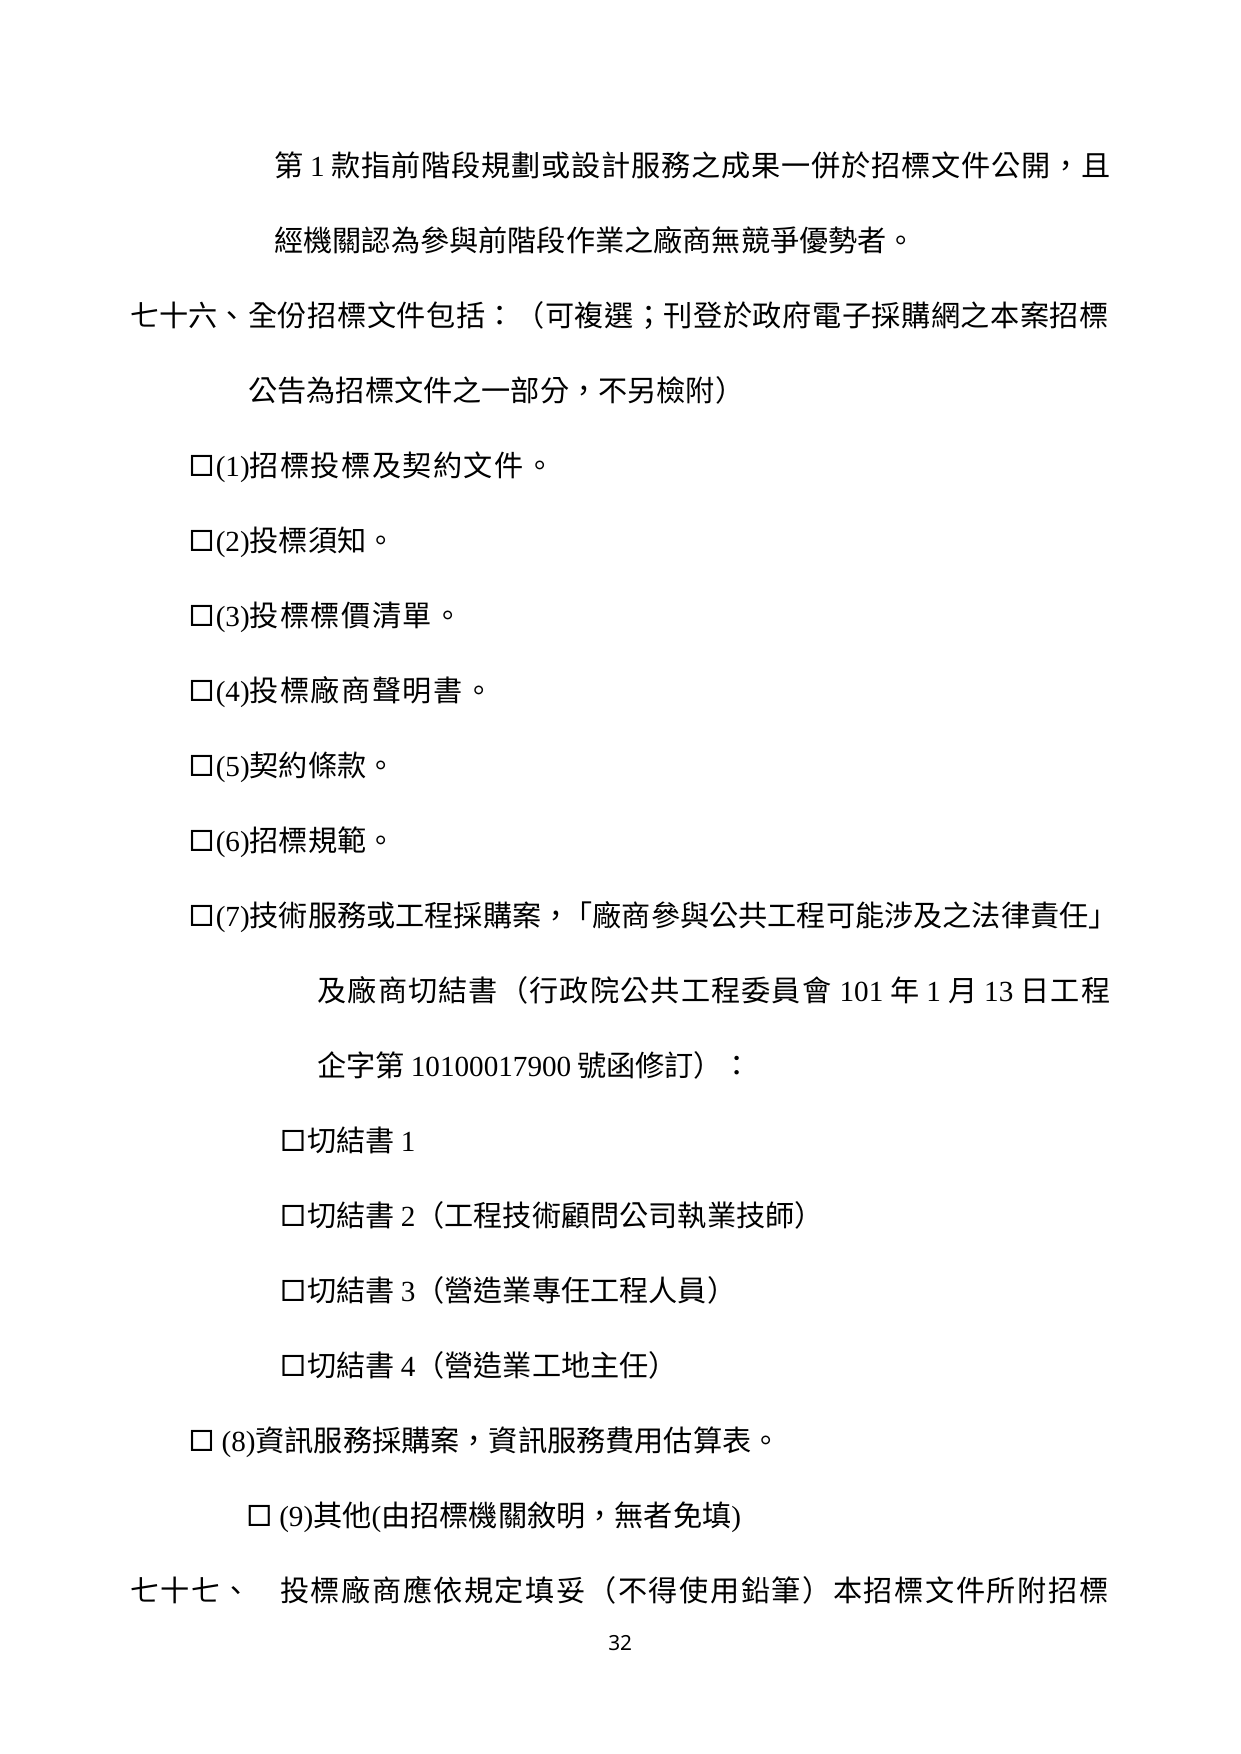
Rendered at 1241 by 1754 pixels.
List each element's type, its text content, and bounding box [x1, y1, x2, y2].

text  (9)其他(由招標機關敘明，無者免填) [246, 1476, 1110, 1551]
text (5)契約條款。 [130, 726, 1110, 801]
text 切結書2（工程技術顧問公司執業技師） [280, 1176, 1110, 1251]
text (2)投標須知。 [130, 501, 1110, 576]
text  (8)資訊服務採購案，資訊服務費用估算表。 [130, 1401, 1110, 1476]
list 全份招標文件包括：（可複選；刊登於政府電子採購網之本案招標公告為招標文件之一部分，不另檢附） [130, 276, 1110, 426]
text 切結書1 [280, 1101, 1110, 1176]
text 第1款指前階段規劃或設計服務之成果一併於招標文件公開，且經機關認為參與前階段作業之廠商無競爭優勢者。 [242, 126, 1110, 276]
text (1)招標投標及契約文件。 [130, 426, 1110, 501]
text (6)招標規範。 [130, 801, 1110, 876]
list 投標廠商應依規定填妥（不得使用鉛筆）本招標文件所附招標投標及契約文件、投標標價清單，連同資格文件、規格文件及招標文件所規定之其他文件，密封後投標。惟屬一次投標分段開標者，各階段之投標文件應分別密封後，再以大封套合併裝封。所有內外封套外部皆須書明投標廠商名稱、地址及採購案號或招標標的。廠商所提供之投標、契約及履約文件，建議採雙面列印，以節省紙張，愛惜資源。 [130, 1551, 1110, 1626]
text 切結書3（營造業專任工程人員） [280, 1251, 1110, 1326]
text (4)投標廠商聲明書。 [130, 651, 1110, 726]
text (3)投標標價清單。 [130, 576, 1110, 651]
text 切結書4（營造業工地主任） [280, 1326, 1110, 1401]
text (7)技術服務或工程採購案，「廠商參與公共工程可能涉及之法律責任」及廠商切結書（行政院公共工程委員會101年1月13日工程企字第10100017900號函修訂）： [130, 876, 1110, 1101]
